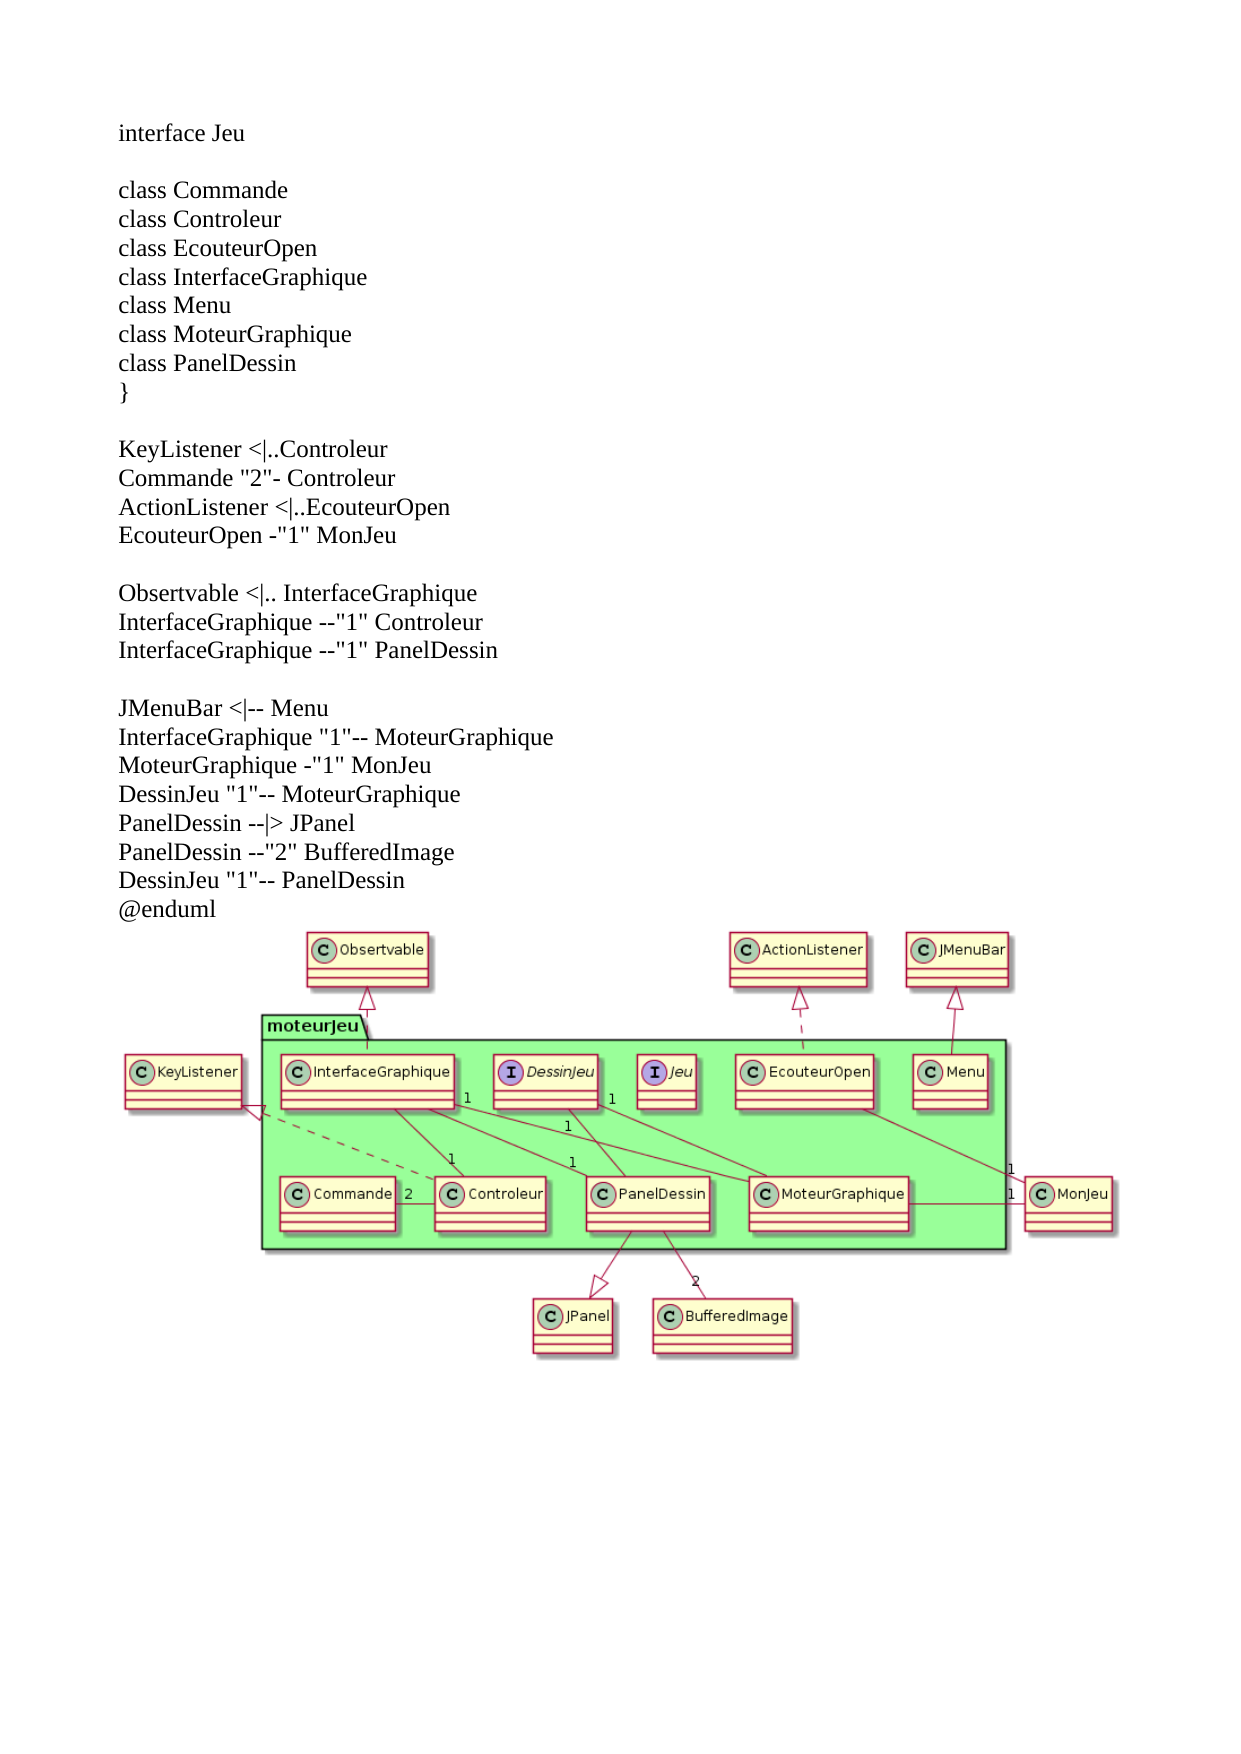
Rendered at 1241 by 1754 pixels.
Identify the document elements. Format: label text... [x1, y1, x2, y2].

text @enduml [118, 894, 1122, 923]
text InterfaceGraphique --"1" Controleur [118, 607, 1122, 636]
text class MoteurGraphique [118, 319, 1122, 348]
text class PanelDessin [118, 348, 1122, 377]
text class Controleur [118, 204, 1122, 233]
text class Commande [118, 176, 1122, 204]
text Commande "2"- Controleur [118, 463, 1122, 492]
text class Menu [118, 291, 1122, 319]
text MoteurGraphique -"1" MonJeu [118, 751, 1122, 779]
text Obsertvable <|.. InterfaceGraphique [118, 578, 1122, 607]
text InterfaceGraphique --"1" PanelDessin [118, 636, 1122, 664]
text class InterfaceGraphique [118, 262, 1122, 291]
text KeyListener <|..Controleur [118, 434, 1122, 463]
text PanelDessin --|> JPanel [118, 808, 1122, 837]
picture [118, 923, 1123, 1364]
text DessinJeu "1"-- PanelDessin [118, 866, 1122, 894]
text } [118, 377, 1122, 406]
text class EcouteurOpen [118, 233, 1122, 262]
text interface Jeu [118, 118, 1122, 147]
text InterfaceGraphique "1"-- MoteurGraphique [118, 722, 1122, 751]
text DessinJeu "1"-- MoteurGraphique [118, 779, 1122, 808]
text PanelDessin --"2" BufferedImage [118, 837, 1122, 866]
text EcouteurOpen -"1" MonJeu [118, 521, 1122, 549]
text ActionListener <|..EcouteurOpen [118, 492, 1122, 521]
text JMenuBar <|-- Menu [118, 693, 1122, 722]
